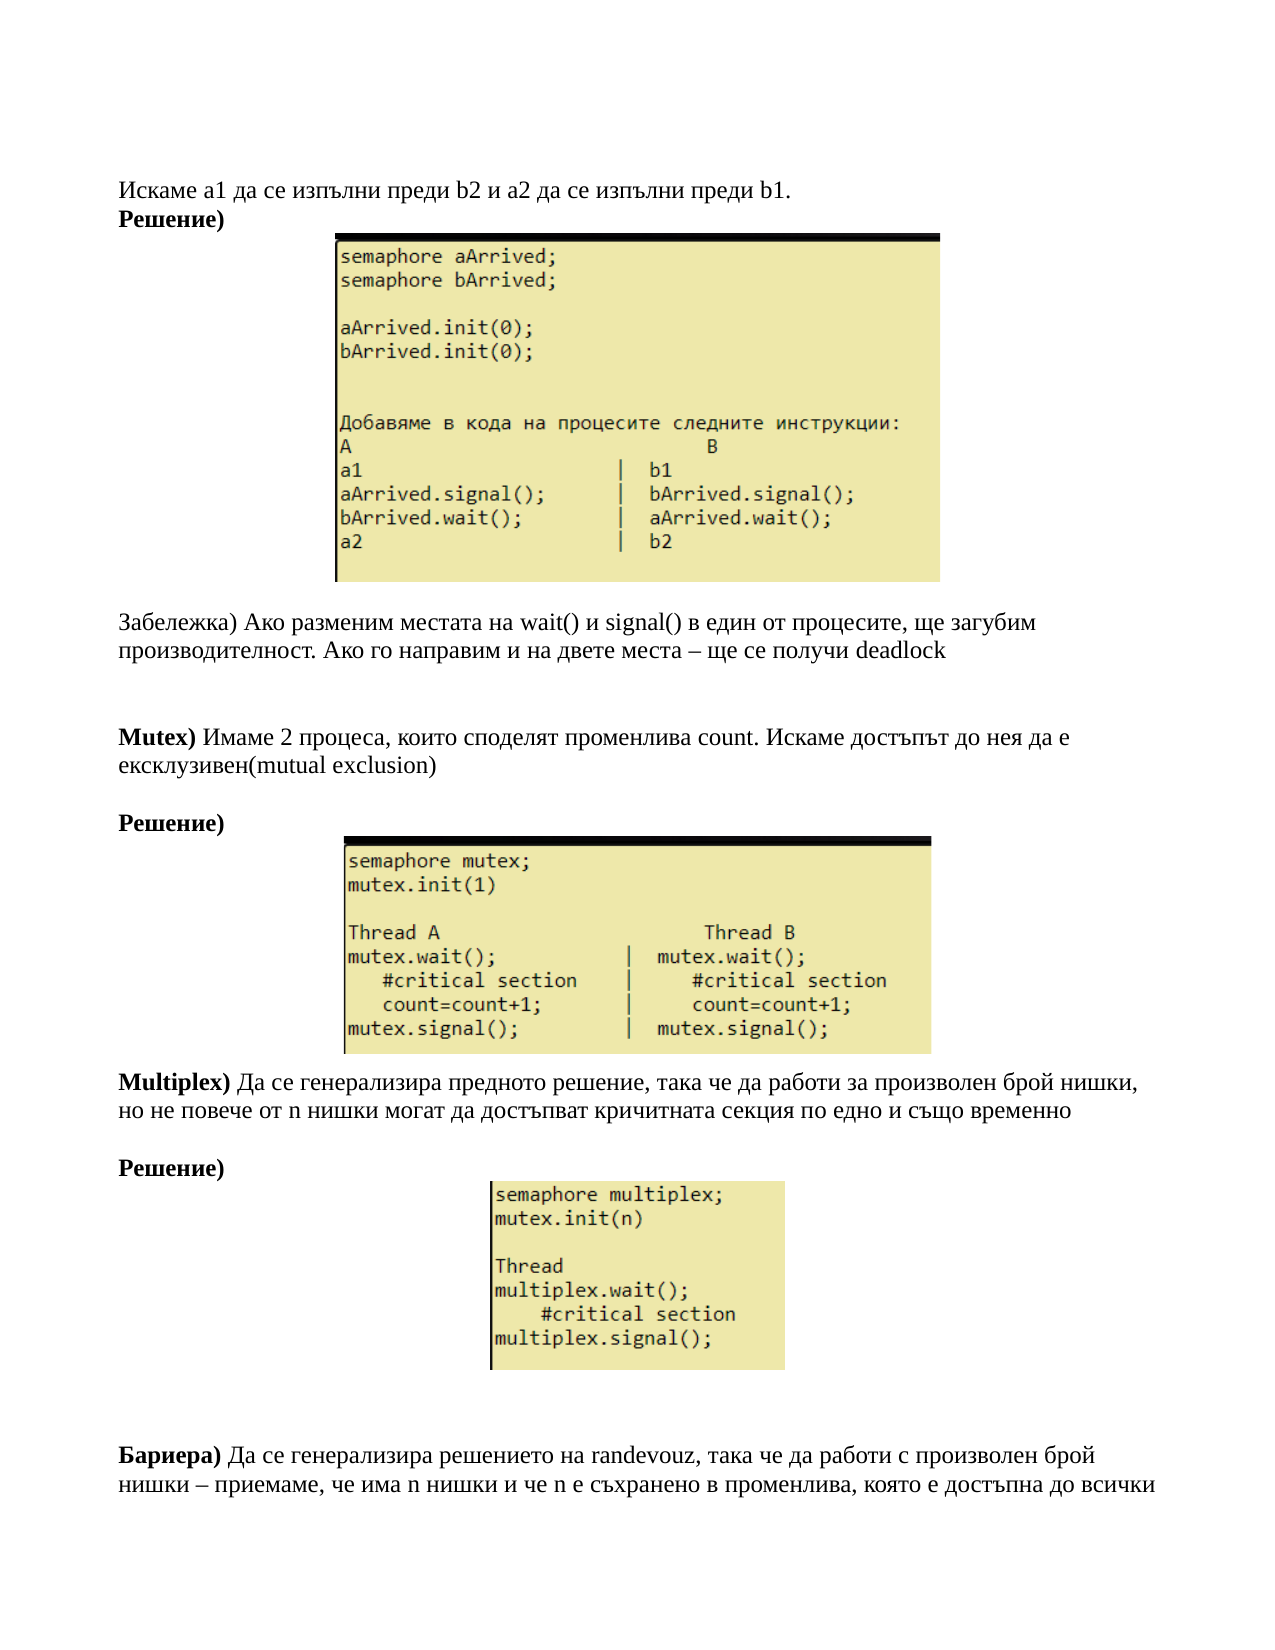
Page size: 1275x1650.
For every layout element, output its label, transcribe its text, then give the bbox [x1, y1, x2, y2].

text Решение) [118, 204, 1157, 233]
text Искаме a1 да се изпълни преди b2 и а2 да се изпълни преди b1. [118, 176, 1157, 204]
text Решение) [118, 1153, 1157, 1182]
text Мutex) Имаме 2 процеса, които споделят променлива count. Искаме достъпът до нея да е ексклузивен(mutual exclusion) [118, 722, 1157, 779]
text Multiplex) Да се генерализира предното решение, така че да работи за произволен брой нишки, но не повече от n нишки могат да достъпват кричитната секция по едно и също временно [118, 1067, 1157, 1124]
text Бариера) Да се генерализира решението на randevouz, така че да работи с произволен брой нишки – приемаме, че има n нишки и че n е съхранено в променлива, която е достъпна до всички [118, 1441, 1157, 1498]
text Решение) [118, 808, 1157, 837]
text Забележка) Ако разменим местата на wait() и signal() в един от процесите, ще загубим производителност. Ако го направим и на двете места – ще се получи deadlock [118, 607, 1157, 664]
